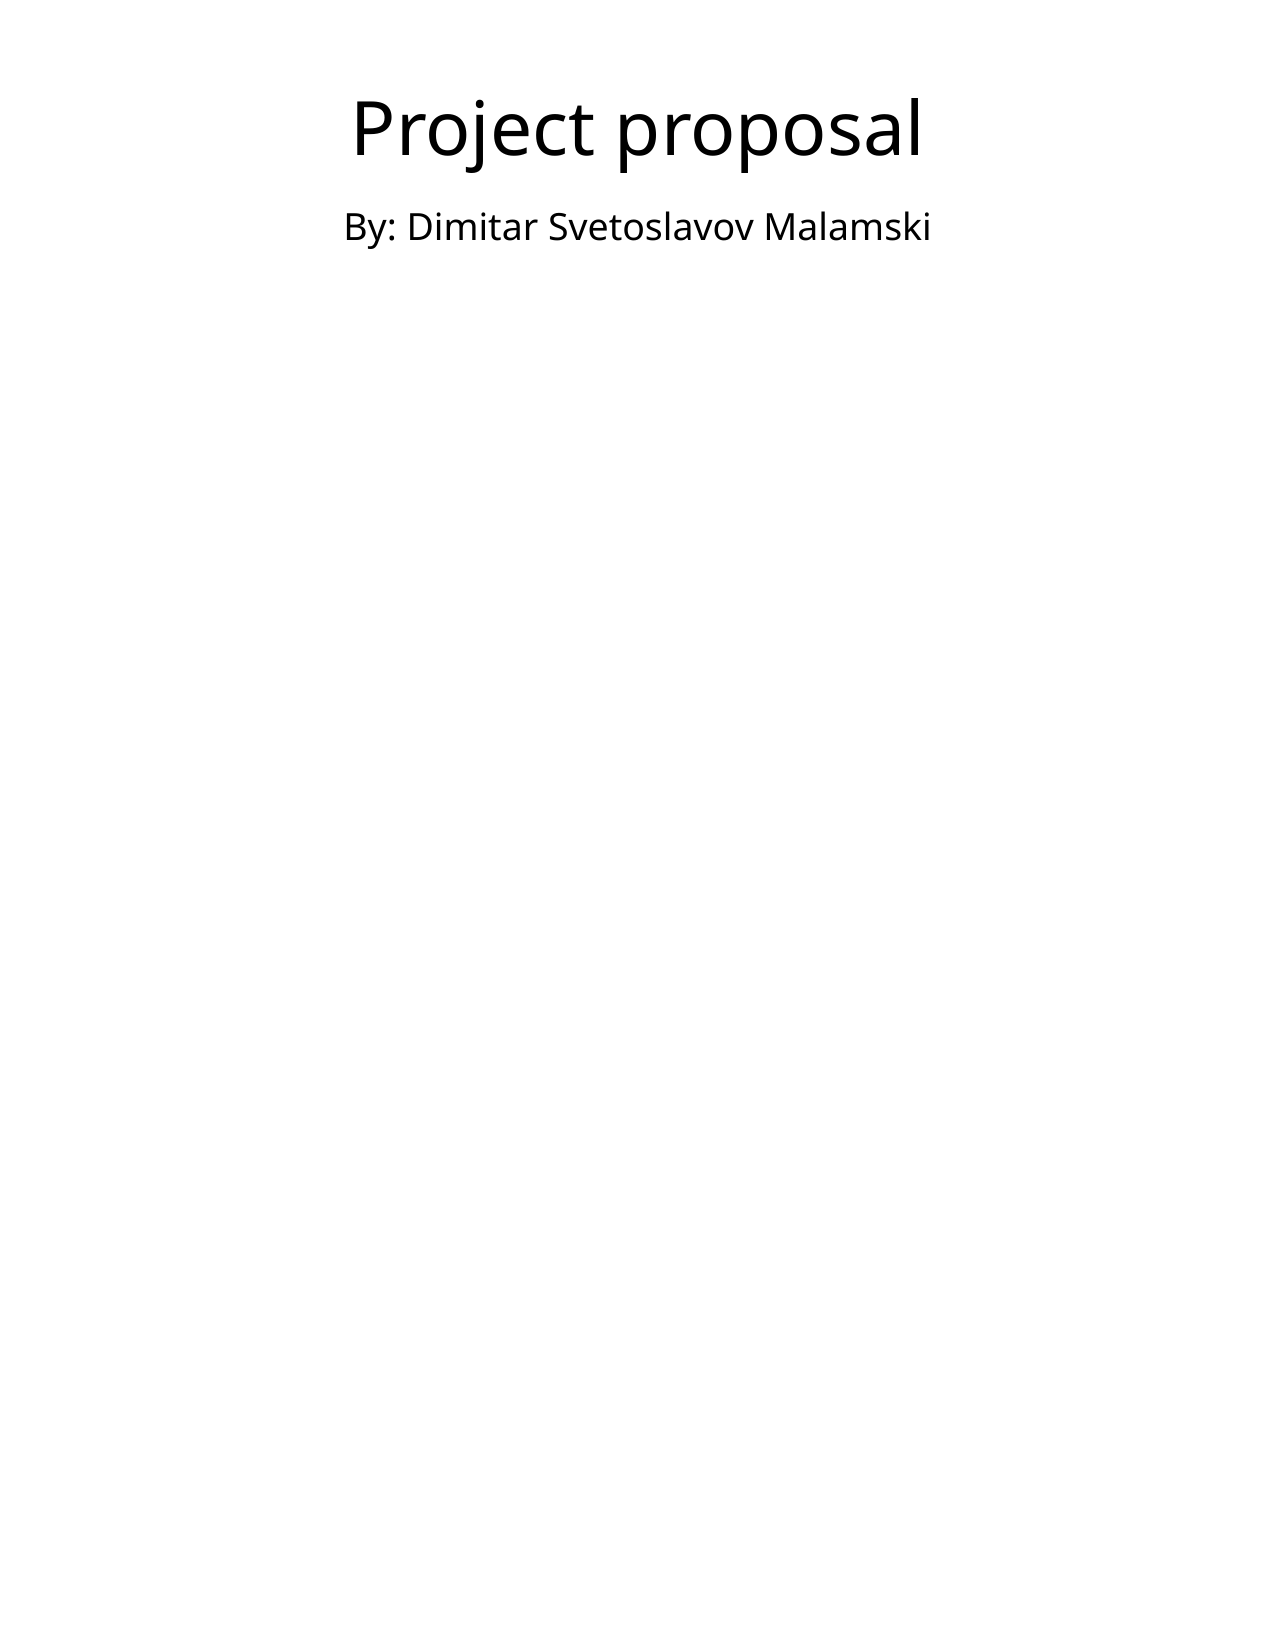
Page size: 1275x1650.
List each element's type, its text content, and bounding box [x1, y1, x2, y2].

text Project proposal [75, 75, 1200, 177]
text By: Dimitar Svetoslavov Malamski [75, 200, 1200, 251]
